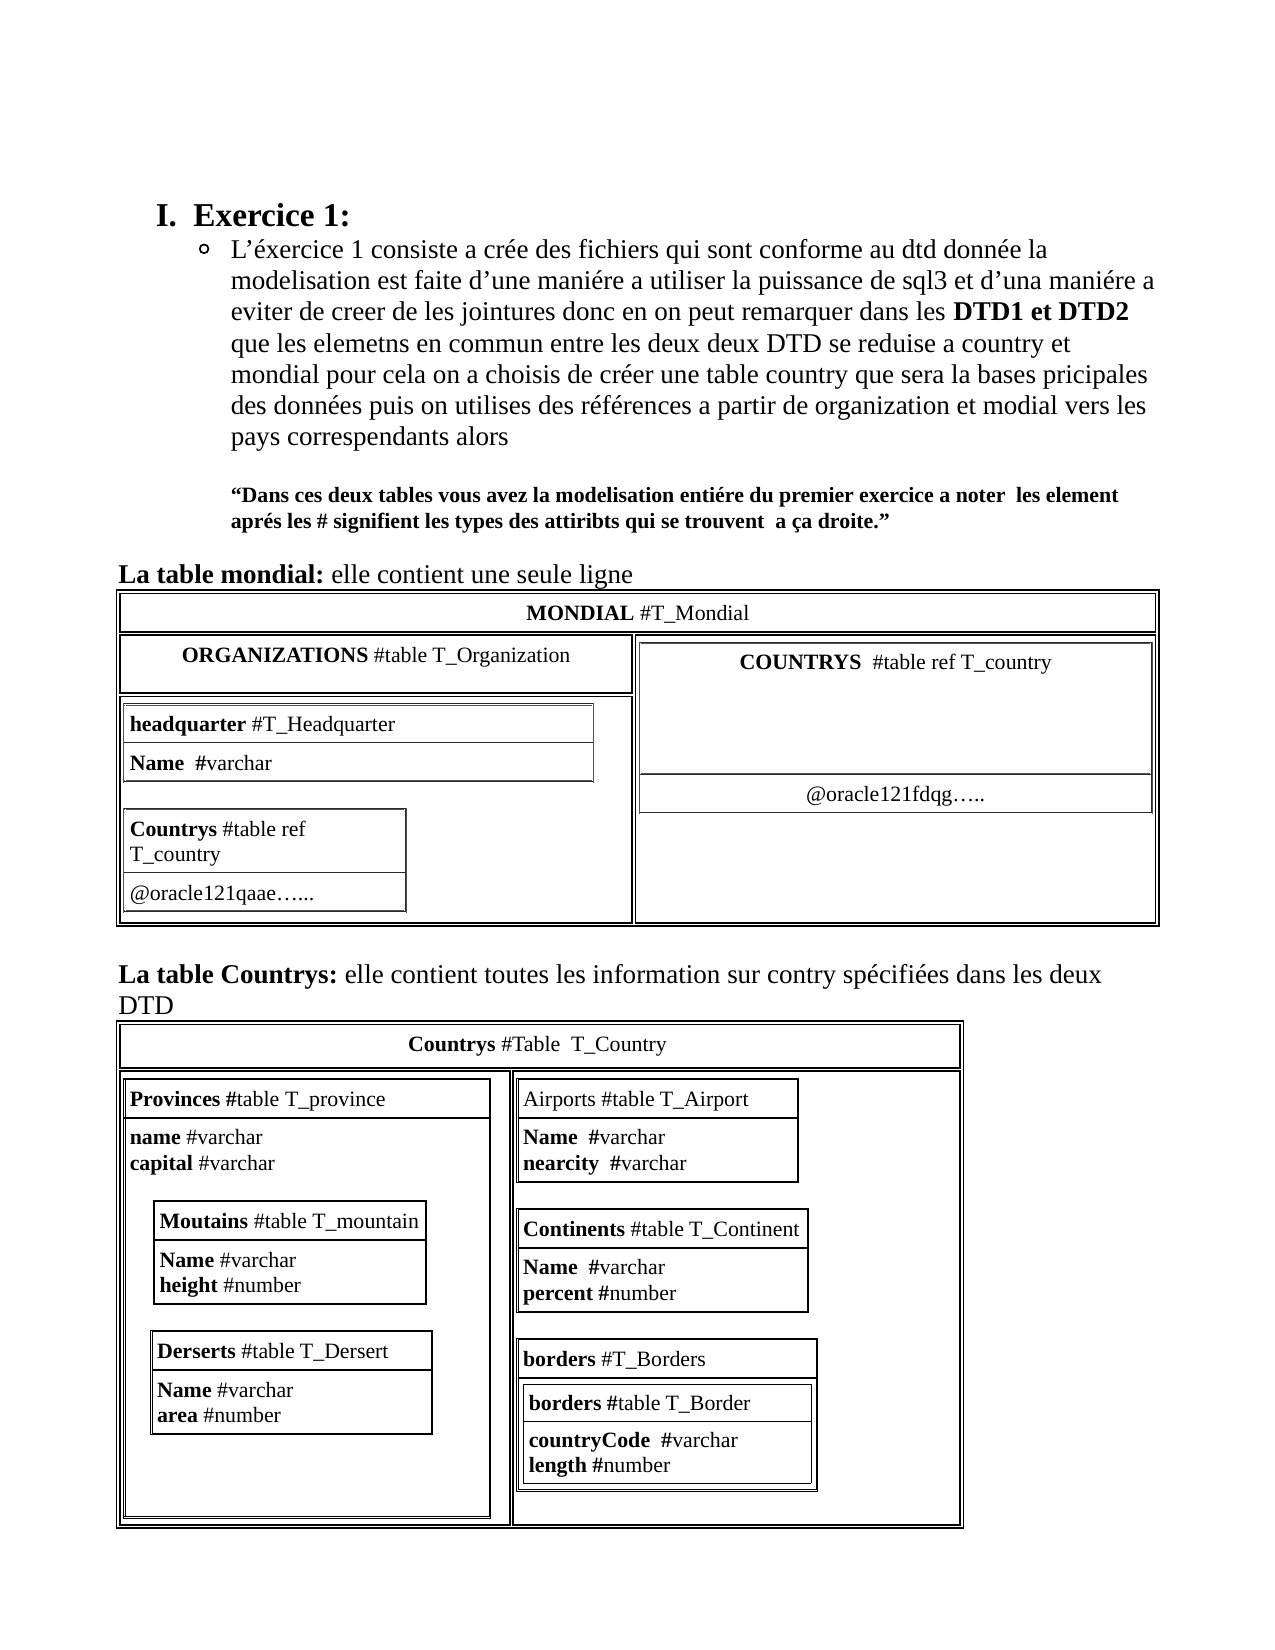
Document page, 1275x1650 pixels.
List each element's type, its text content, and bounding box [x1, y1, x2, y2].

list Exercice 1: [156, 195, 1157, 233]
table_cell @oracle121fdqg….. [641, 776, 1150, 812]
table_header Moutains #table T_mountain [155, 1202, 425, 1239]
table_header borders #T_Borders [519, 1340, 816, 1377]
list “Dans ces deux tables vous avez la modelisation entiére du premier exercice a noter les element aprés les # signifient les types des attiribts qui se trouvent a ça droite.” [193, 482, 1157, 533]
list L’éxercice 1 consiste a crée des fichiers qui sont conforme au dtd donnée la modelisation est faite d’une maniére a utiliser la puissance de sql3 et d’una maniére a eviter de creer de les jointures donc en on peut remarquer dans les DTD1 et DTD2 que les elemetns en commun entre les deux deux DTD se reduise a country et mondial pour cela on a choisis de créer une table country que sera la bases pricipales des données puis on utilises des références a partir de organization et modial vers les pays correspendants alors [193, 233, 1157, 451]
table_cell [121, 697, 631, 922]
table_cell @oracle121qaae…... [126, 874, 404, 910]
table_header Countrys #table ref T_country [126, 810, 404, 872]
table_cell Name #varchar percent #number [519, 1249, 807, 1311]
table_cell [121, 1072, 509, 1524]
table_cell Name #varchar height #number [155, 1241, 425, 1303]
table_header Continents #table T_Continent [519, 1210, 807, 1247]
table_header MONDIAL #T_Mondial [121, 594, 1155, 631]
table_cell Name #varchar [126, 744, 592, 780]
text La table Countrys: elle contient toutes les information sur contry spécifiées dans les deux DTD [118, 958, 1157, 1020]
table_header COUNTRYS #table ref T_country [641, 644, 1150, 773]
text La table mondial: elle contient une seule ligne [118, 558, 1157, 589]
table_cell [636, 636, 1155, 922]
table_header borders #table T_Border [524, 1385, 811, 1421]
table_header Airports #table T_Airport [519, 1080, 797, 1117]
table_header Derserts #table T_Dersert [153, 1332, 431, 1369]
table_cell Name #varchar nearcity #varchar [519, 1119, 797, 1181]
table_cell ORGANIZATIONS #table T_Organization [121, 636, 631, 692]
table_cell [519, 1379, 816, 1489]
table_header Provinces #table T_province [126, 1080, 489, 1117]
table_cell [514, 1072, 959, 1524]
table_cell name #varchar capital #varchar [126, 1119, 489, 1516]
table_cell Name #varchar area #number [153, 1371, 431, 1433]
table_header Countrys #Table T_Country [121, 1025, 959, 1067]
table_header headquarter #T_Headquarter [126, 706, 592, 742]
table_cell countryCode #varchar length #number [524, 1422, 811, 1483]
